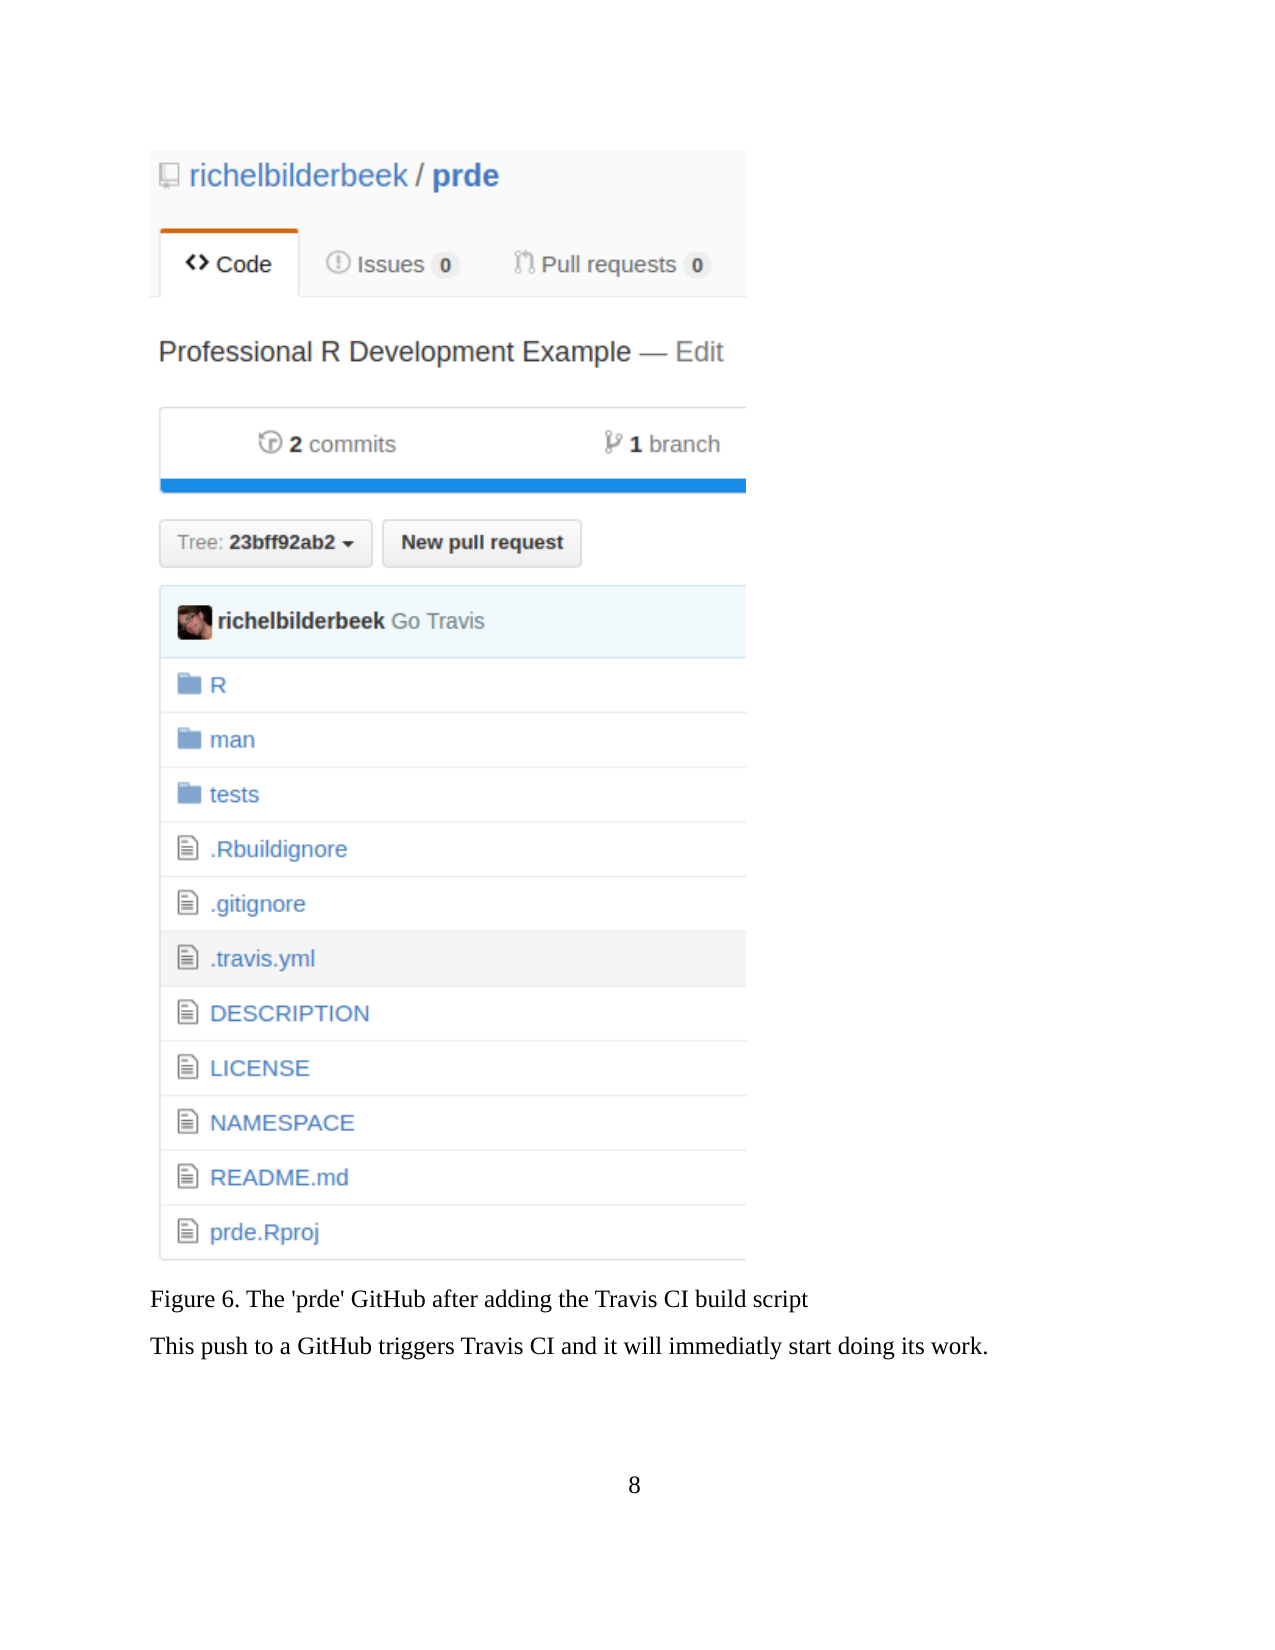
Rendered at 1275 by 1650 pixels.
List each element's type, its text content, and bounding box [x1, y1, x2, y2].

picture [150, 150, 746, 1267]
text Figure 6. The 'prde' GitHub after adding the Travis CI build script [150, 1284, 1125, 1313]
text This push to a GitHub triggers Travis CI and it will immediatly start doing its work. [150, 1331, 1125, 1360]
